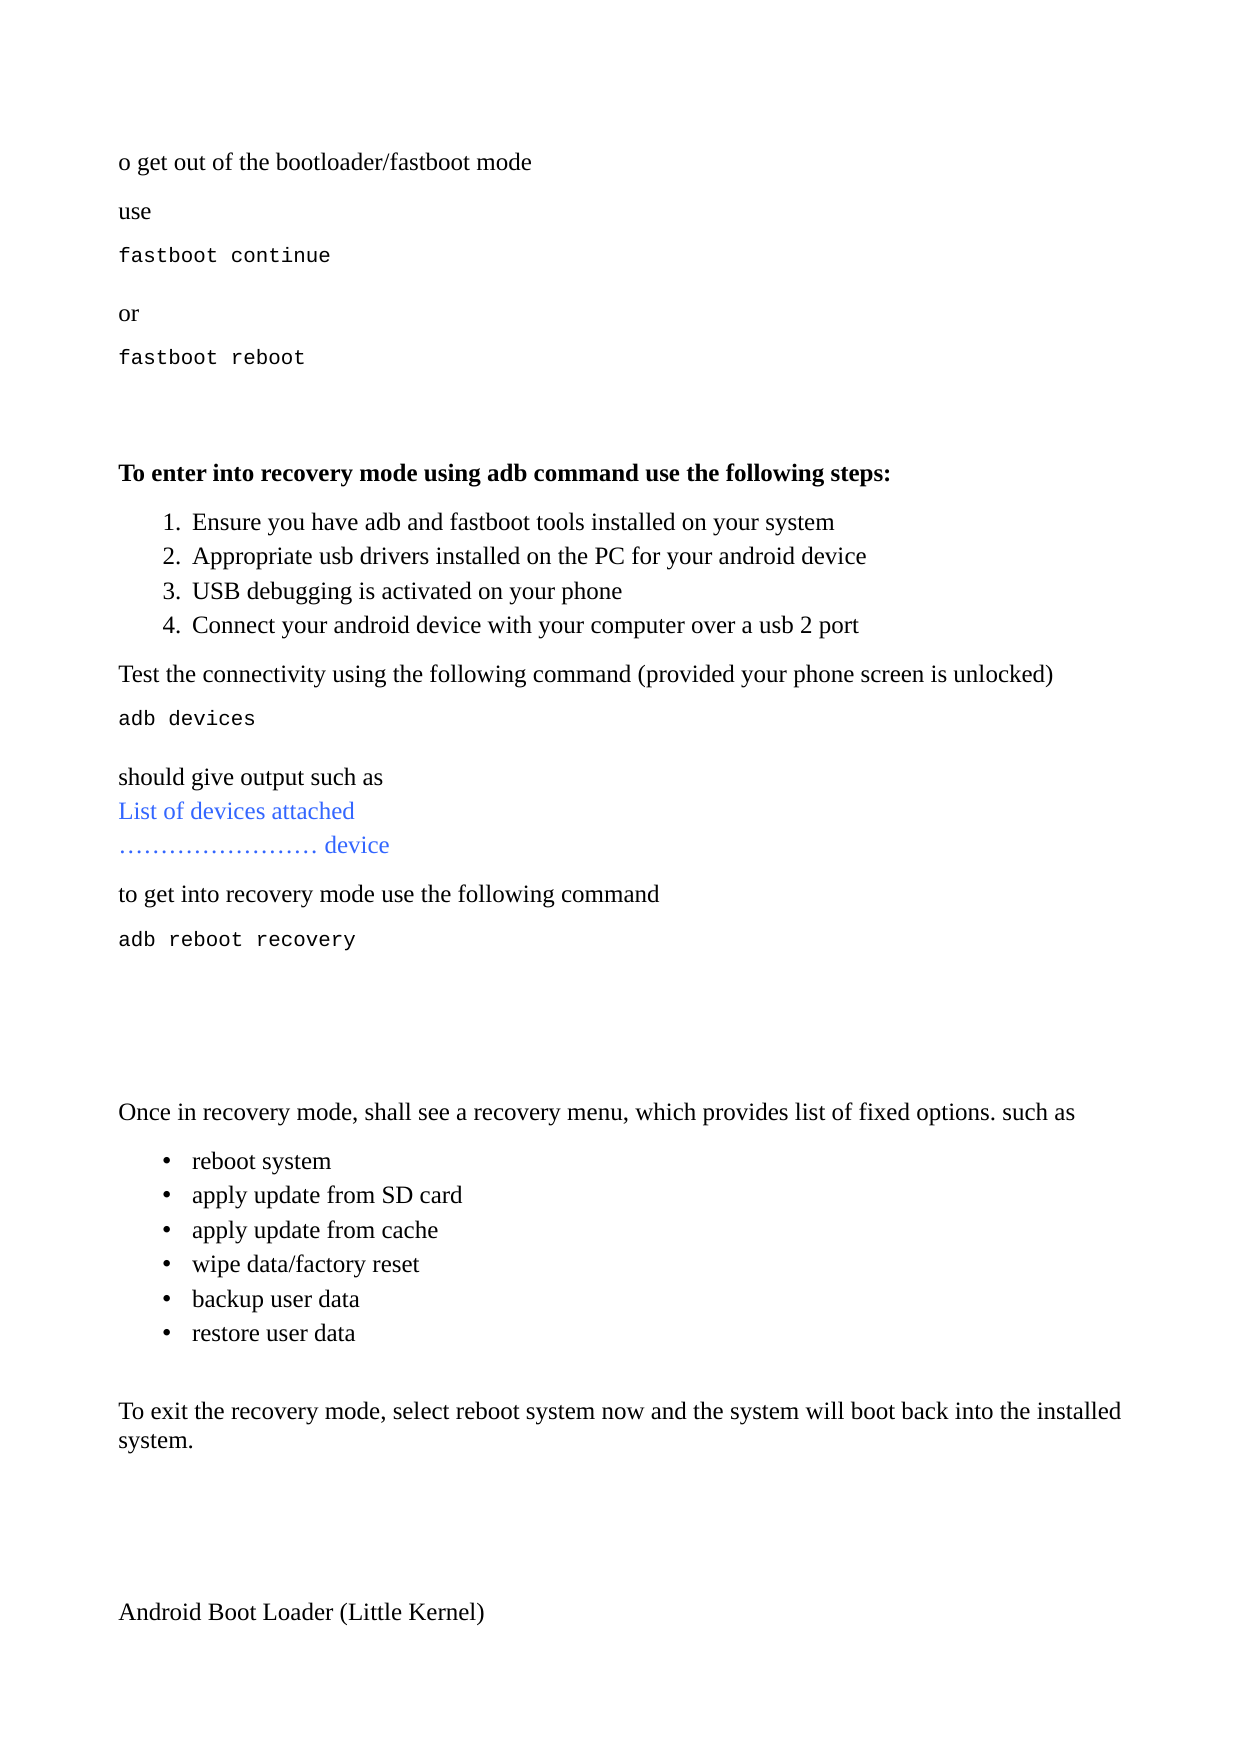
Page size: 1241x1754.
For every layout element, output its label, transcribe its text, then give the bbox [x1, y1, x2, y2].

text To exit the recovery mode, select reboot system now and the system will boot back into the installed system. [118, 1396, 1122, 1453]
text use [118, 196, 1122, 225]
text adb reboot recovery [118, 929, 1122, 952]
text Once in recovery mode, shall see a recovery menu, which provides list of fixed options. such as [118, 1097, 1122, 1126]
text fastboot continue [118, 245, 1122, 269]
text adb devices [118, 708, 1122, 732]
text o get out of the bootloader/fastboot mode [118, 147, 1122, 176]
list apply update from cache [162, 1215, 1122, 1243]
text should give output such as List of devices attached …………………… device [118, 762, 1122, 859]
list USB debugging is activated on your phone [162, 576, 1122, 604]
list Appropriate usb drivers installed on the PC for your android device [162, 541, 1122, 570]
text Android Boot Loader (Little Kernel) [118, 1597, 1122, 1626]
list reboot system [162, 1146, 1122, 1174]
list Connect your android device with your computer over a usb 2 port [162, 610, 1122, 639]
text fastboot reboot [118, 347, 1122, 371]
text or [118, 298, 1122, 327]
text To enter into recovery mode using adb command use the following steps: [118, 458, 1122, 487]
text Test the connectivity using the following command (provided your phone screen is unlocked) [118, 659, 1122, 688]
list backup user data [162, 1284, 1122, 1312]
text to get into recovery mode use the following command [118, 879, 1122, 908]
list Ensure you have adb and fastboot tools installed on your system [162, 507, 1122, 536]
list apply update from SD card [162, 1180, 1122, 1209]
list wipe data/factory reset [162, 1249, 1122, 1278]
list restore user data [162, 1318, 1122, 1347]
